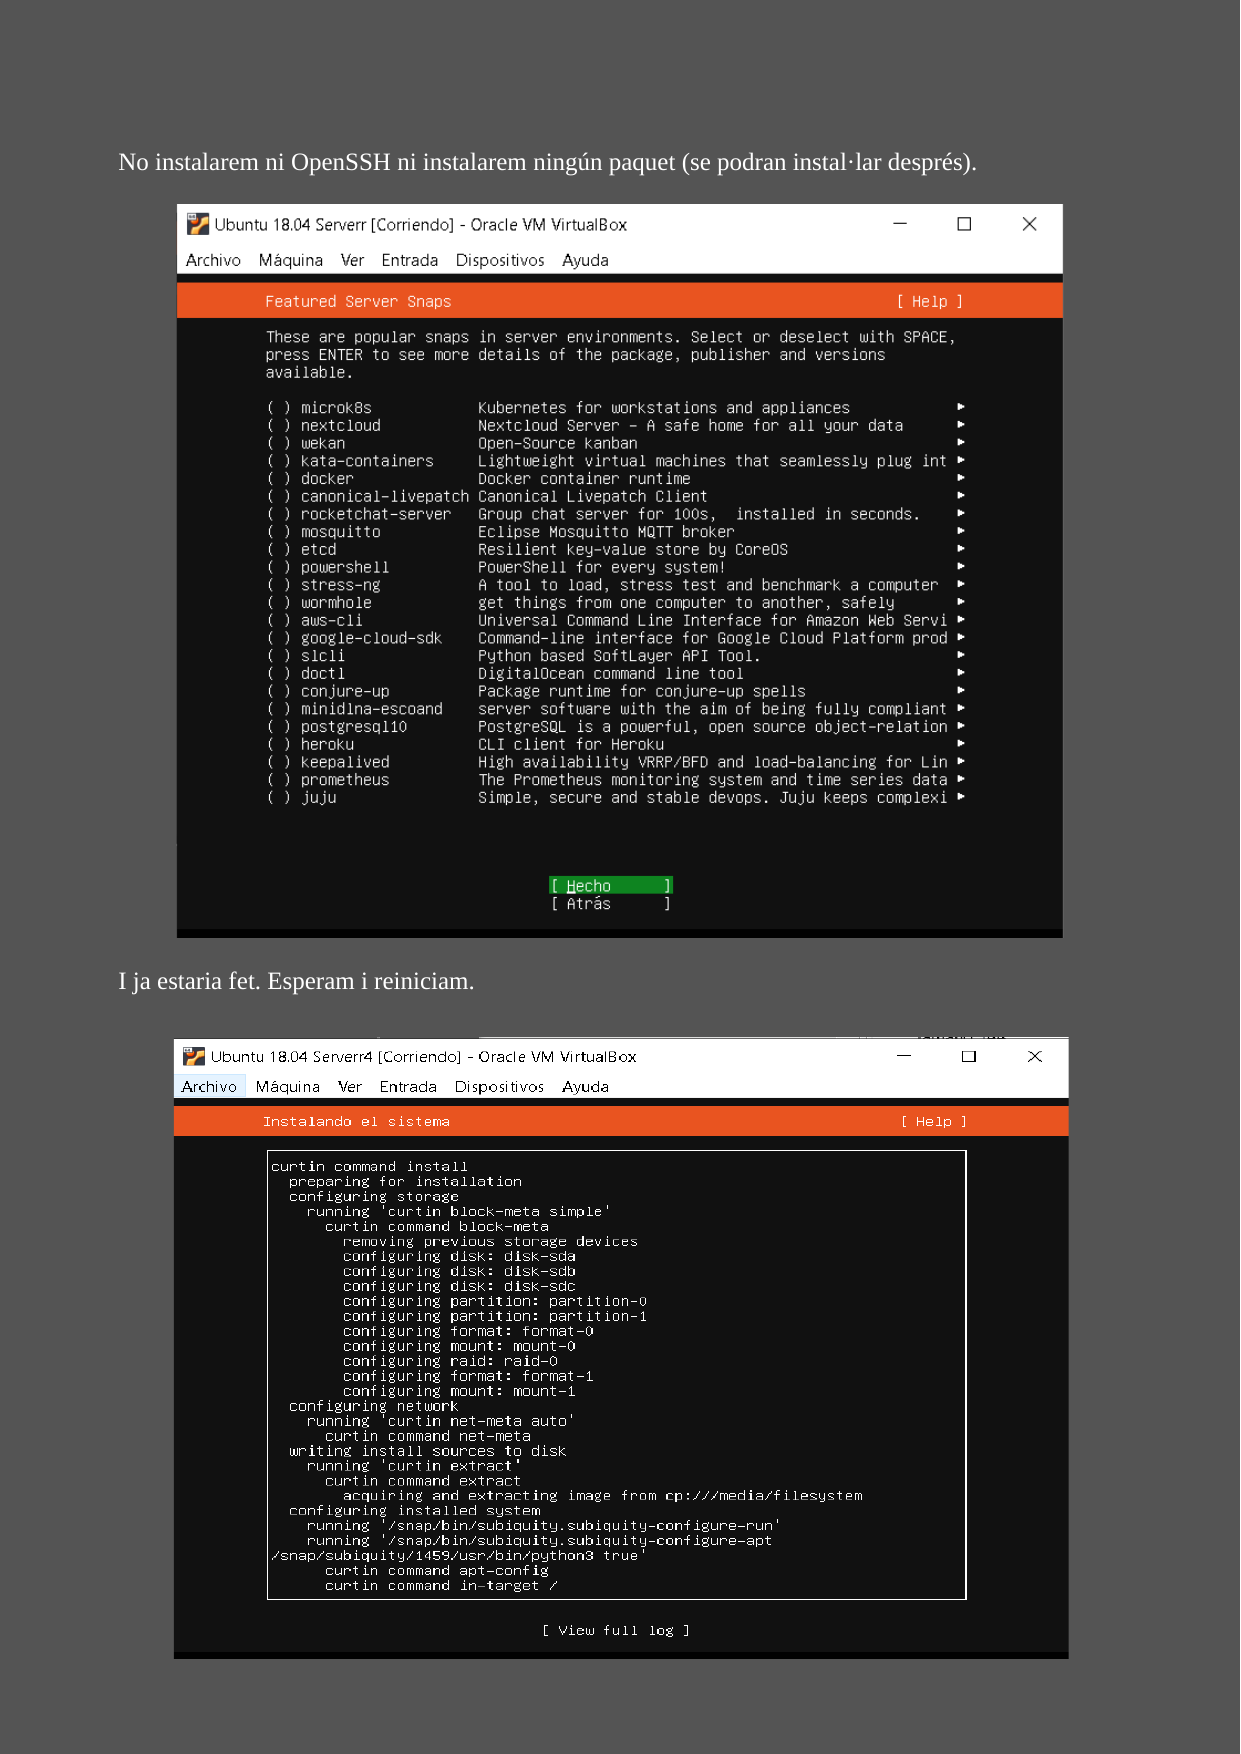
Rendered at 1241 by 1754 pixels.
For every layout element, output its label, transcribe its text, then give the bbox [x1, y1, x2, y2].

text I ja estaria fet. Esperam i reiniciam. [118, 966, 1122, 995]
picture [173, 1037, 1069, 1659]
picture [176, 204, 1064, 938]
text No instalarem ni OpenSSH ni instalarem ningún paquet (se podran instal·lar després). [118, 147, 1122, 176]
